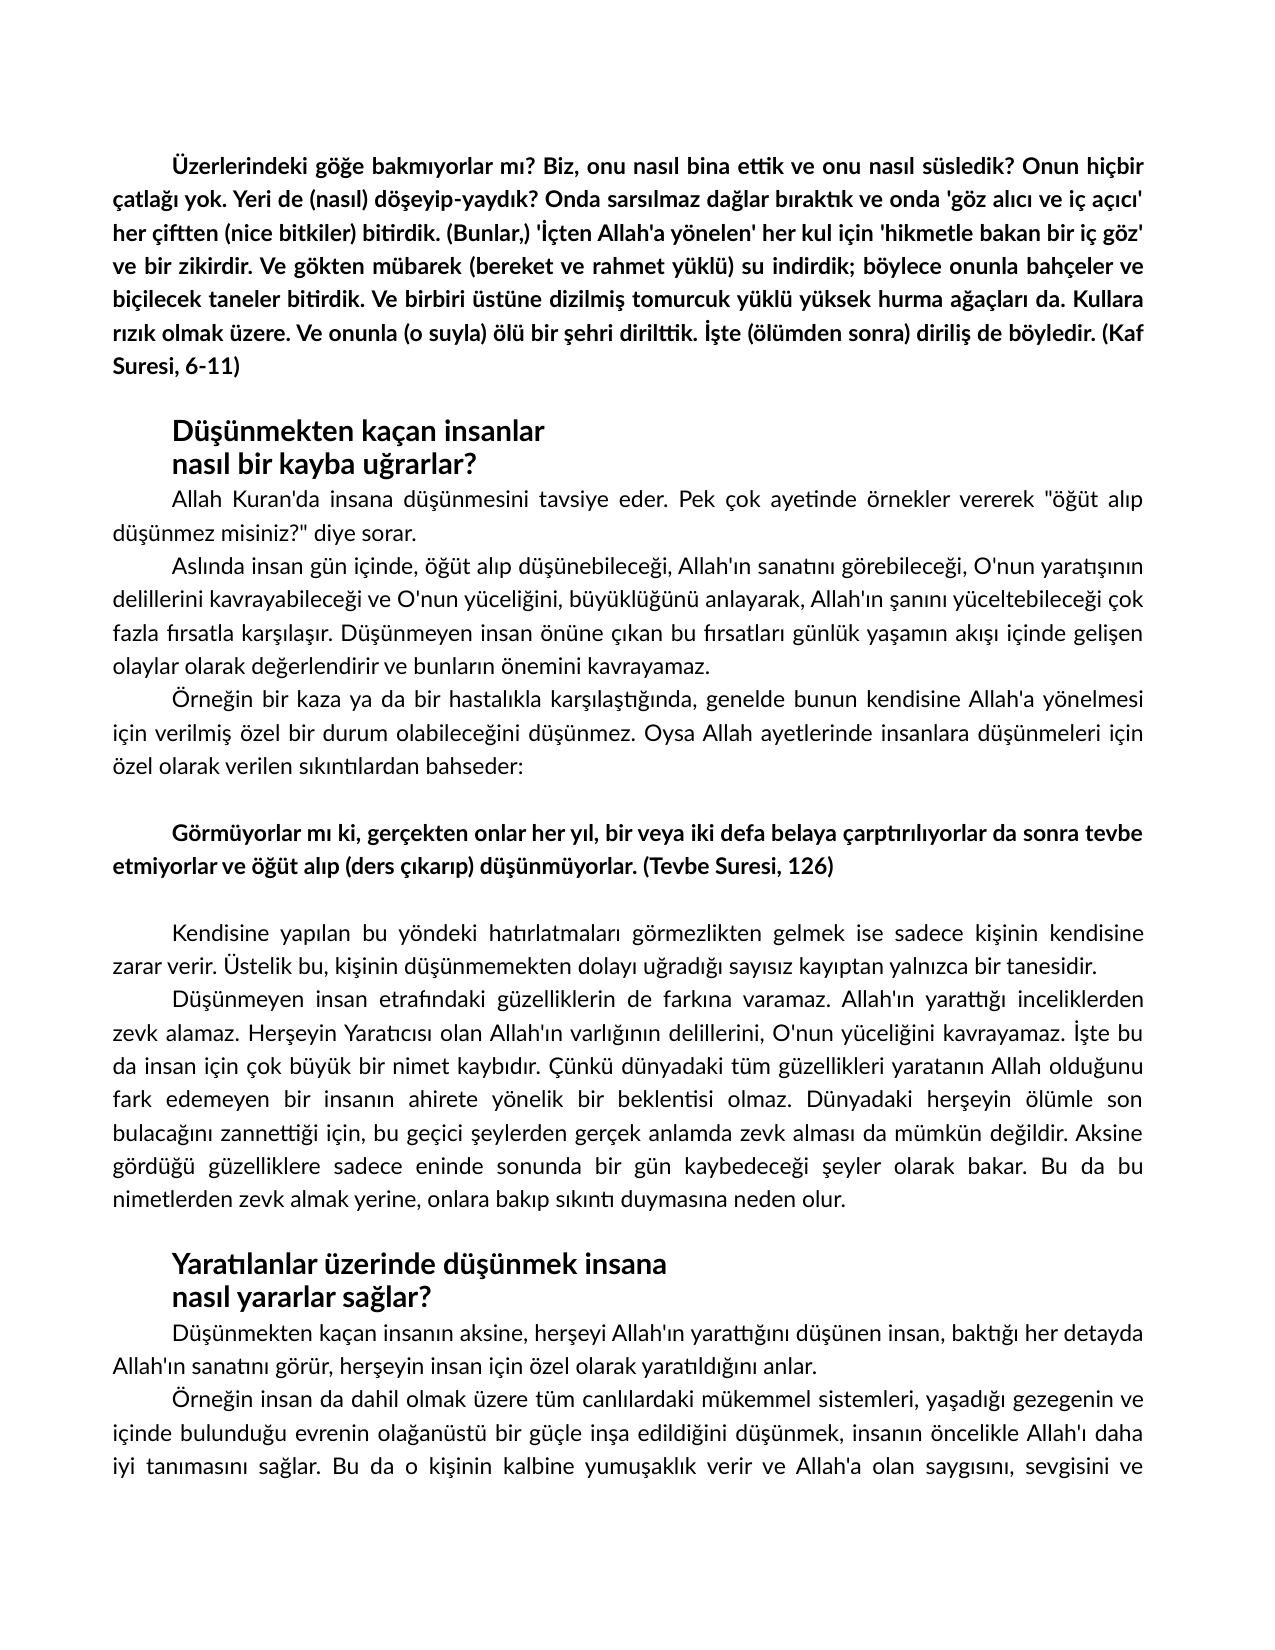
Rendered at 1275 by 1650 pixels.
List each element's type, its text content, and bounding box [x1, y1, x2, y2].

text Düşünmeyen insan etrafındaki güzelliklerin de farkına varamaz. Allah'ın yarattığı inceliklerden zevk alamaz. Herşeyin Yaratıcısı olan Allah'ın varlığının delillerini, O'nun yüceliğini kavrayamaz. İşte bu da insan için çok büyük bir nimet kaybıdır. Çünkü dünyadaki tüm güzellikleri yaratanın Allah olduğunu fark edemeyen bir insanın ahirete yönelik bir beklentisi olmaz. Dünyadaki herşeyin ölümle son bulacağını zannettiği için, bu geçici şeylerden gerçek anlamda zevk alması da mümkün değildir. Aksine gördüğü güzelliklere sadece eninde sonunda bir gün kaybedeceği şeyler olarak bakar. Bu da bu nimetlerden zevk almak yerine, onlara bakıp sıkıntı duymasına neden olur. [112, 981, 1145, 1214]
text Düşünmekten kaçan insanın aksine, herşeyi Allah'ın yarattığını düşünen insan, baktığı her detayda Allah'ın sanatını görür, herşeyin insan için özel olarak yaratıldığını anlar. [112, 1314, 1145, 1381]
text Örneğin insan da dahil olmak üzere tüm canlılardaki mükemmel sistemleri, yaşadığı gezegenin ve içinde bulunduğu evrenin olağanüstü bir güçle inşa edildiğini düşünmek, insanın öncelikle Allah'ı daha iyi tanımasını sağlar. Bu da o kişinin kalbine yumuşaklık verir ve Allah'a olan saygısını, sevgisini ve [112, 1381, 1145, 1481]
text nasıl yararlar sağlar? [112, 1281, 1145, 1314]
text Yaratılanlar üzerinde düşünmek insana [112, 1248, 1145, 1281]
text Aslında insan gün içinde, öğüt alıp düşünebileceği, Allah'ın sanatını görebileceği, O'nun yaratışının delillerini kavrayabileceği ve O'nun yüceliğini, büyüklüğünü anlayarak, Allah'ın şanını yüceltebileceği çok fazla fırsatla karşılaşır. Düşünmeyen insan önüne çıkan bu fırsatları günlük yaşamın akışı içinde gelişen olaylar olarak değerlendirir ve bunların önemini kavrayamaz. [112, 548, 1145, 681]
text Görmüyorlar mı ki, gerçekten onlar her yıl, bir veya iki defa belaya çarptırılıyorlar da sonra tevbe etmiyorlar ve öğüt alıp (ders çıkarıp) düşünmüyorlar. (Tevbe Suresi, 126) [112, 814, 1145, 881]
text Allah Kuran'da insana düşünmesini tavsiye eder. Pek çok ayetinde örnekler vererek "öğüt alıp düşünmez misiniz?" diye sorar. [112, 481, 1145, 548]
text Örneğin bir kaza ya da bir hastalıkla karşılaştığında, genelde bunun kendisine Allah'a yönelmesi için verilmiş özel bir durum olabileceğini düşünmez. Oysa Allah ayetlerinde insanlara düşünmeleri için özel olarak verilen sıkıntılardan bahseder: [112, 681, 1145, 781]
text Düşünmekten kaçan insanlar [112, 414, 1145, 448]
text Kendisine yapılan bu yöndeki hatırlatmaları görmezlikten gelmek ise sadece kişinin kendisine zarar verir. Üstelik bu, kişinin düşünmemekten dolayı uğradığı sayısız kayıptan yalnızca bir tanesidir. [112, 914, 1145, 981]
text nasıl bir kayba uğrarlar? [112, 448, 1145, 481]
text Üzerlerindeki göğe bakmıyorlar mı? Biz, onu nasıl bina ettik ve onu nasıl süsledik? Onun hiçbir çatlağı yok. Yeri de (nasıl) döşeyip-yaydık? Onda sarsılmaz dağlar bıraktık ve onda 'göz alıcı ve iç açıcı' her çiftten (nice bitkiler) bitirdik. (Bunlar,) 'İçten Allah'a yönelen' her kul için 'hikmetle bakan bir iç göz' ve bir zikirdir. Ve gökten mübarek (bereket ve rahmet yüklü) su indirdik; böylece onunla bahçeler ve biçilecek taneler bitirdik. Ve birbiri üstüne dizilmiş tomurcuk yüklü yüksek hurma ağaçları da. Kullara rızık olmak üzere. Ve onunla (o suyla) ölü bir şehri dirilttik. İşte (ölümden sonra) diriliş de böyledir. (Kaf Suresi, 6-11) [112, 148, 1145, 381]
